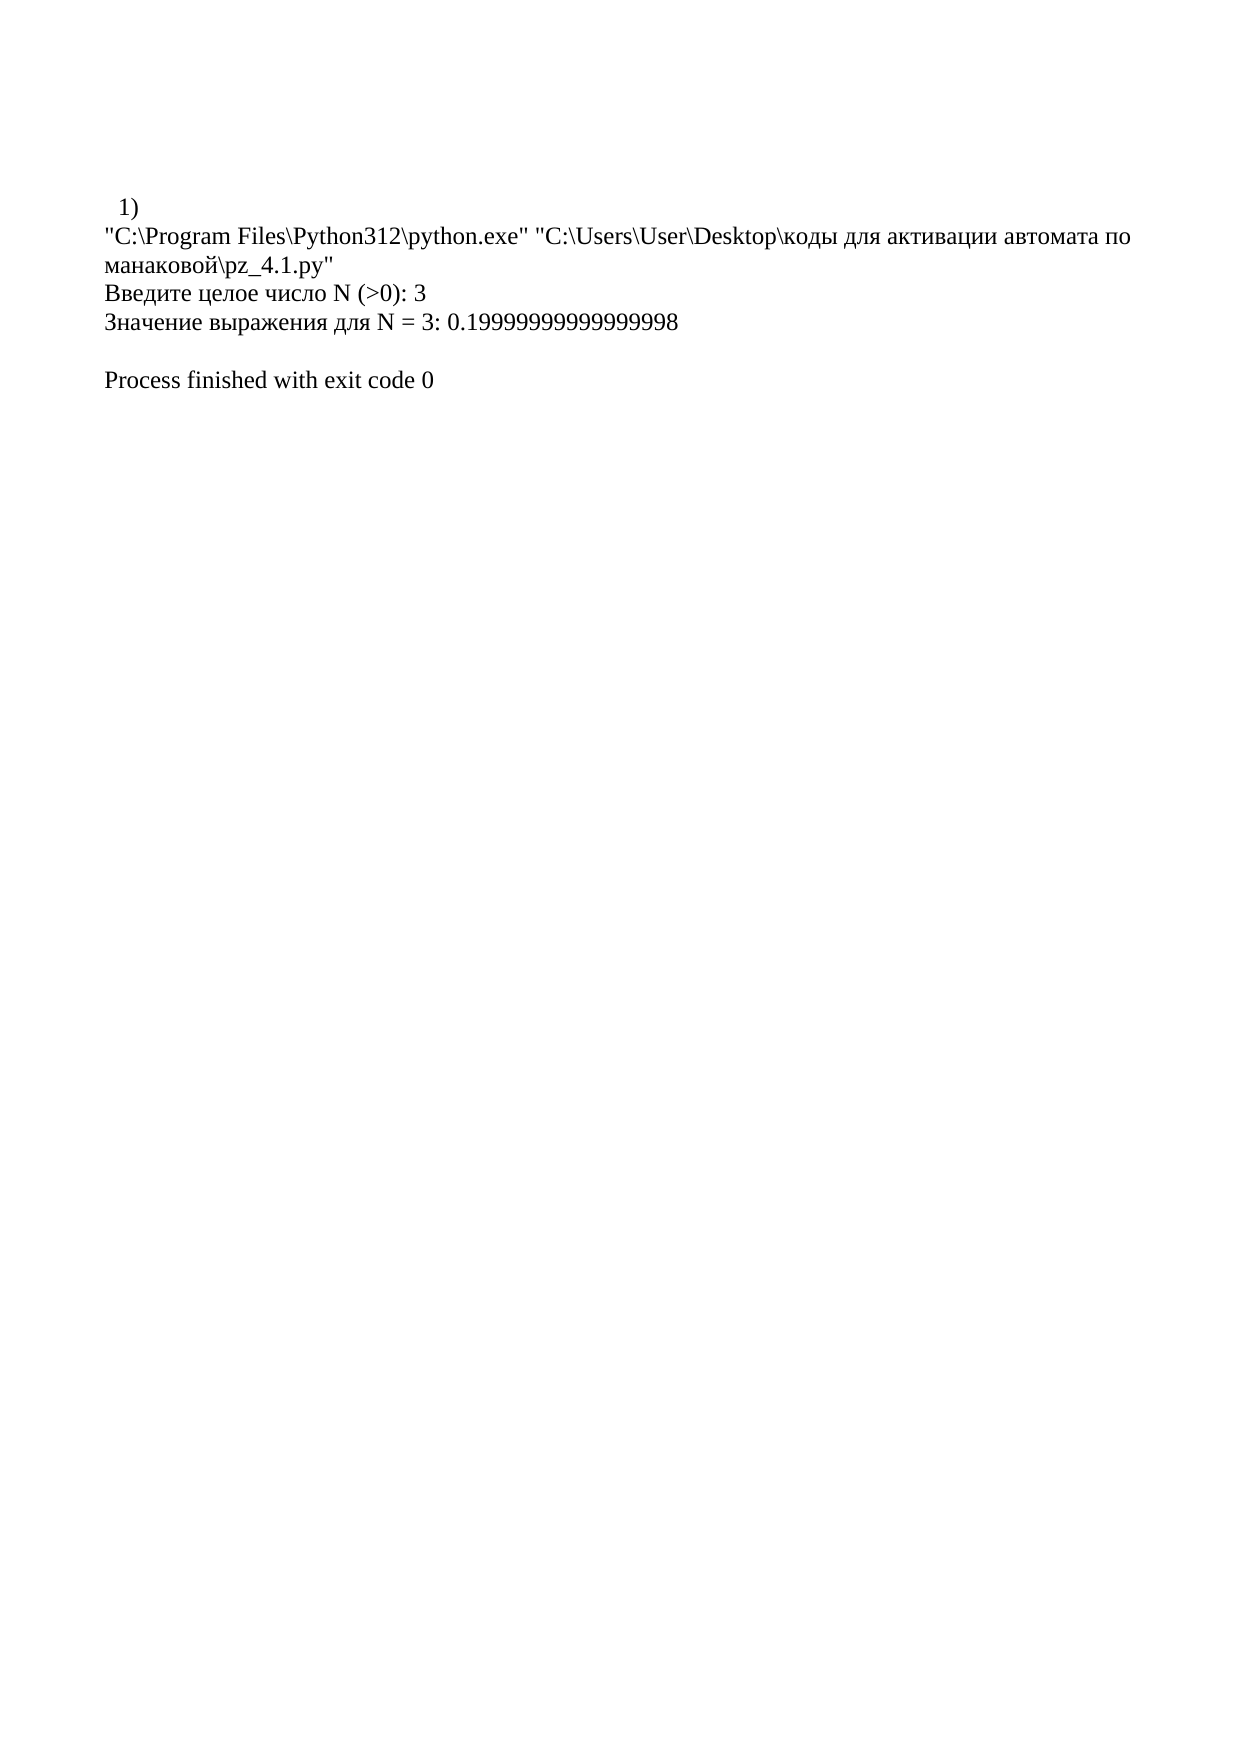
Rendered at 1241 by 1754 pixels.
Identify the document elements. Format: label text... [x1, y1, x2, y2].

text Введите целое число N (>0): 3 [104, 278, 1136, 307]
text Process finished with exit code 0 [104, 365, 1136, 393]
text Значение выражения для N = 3: 0.19999999999999998 [104, 307, 1136, 336]
text "C:\Program Files\Python312\python.exe" "C:\Users\User\Desktop\коды для активации автомата по манаковой\pz_4.1.py" [104, 221, 1136, 278]
text 1) [118, 192, 1136, 221]
